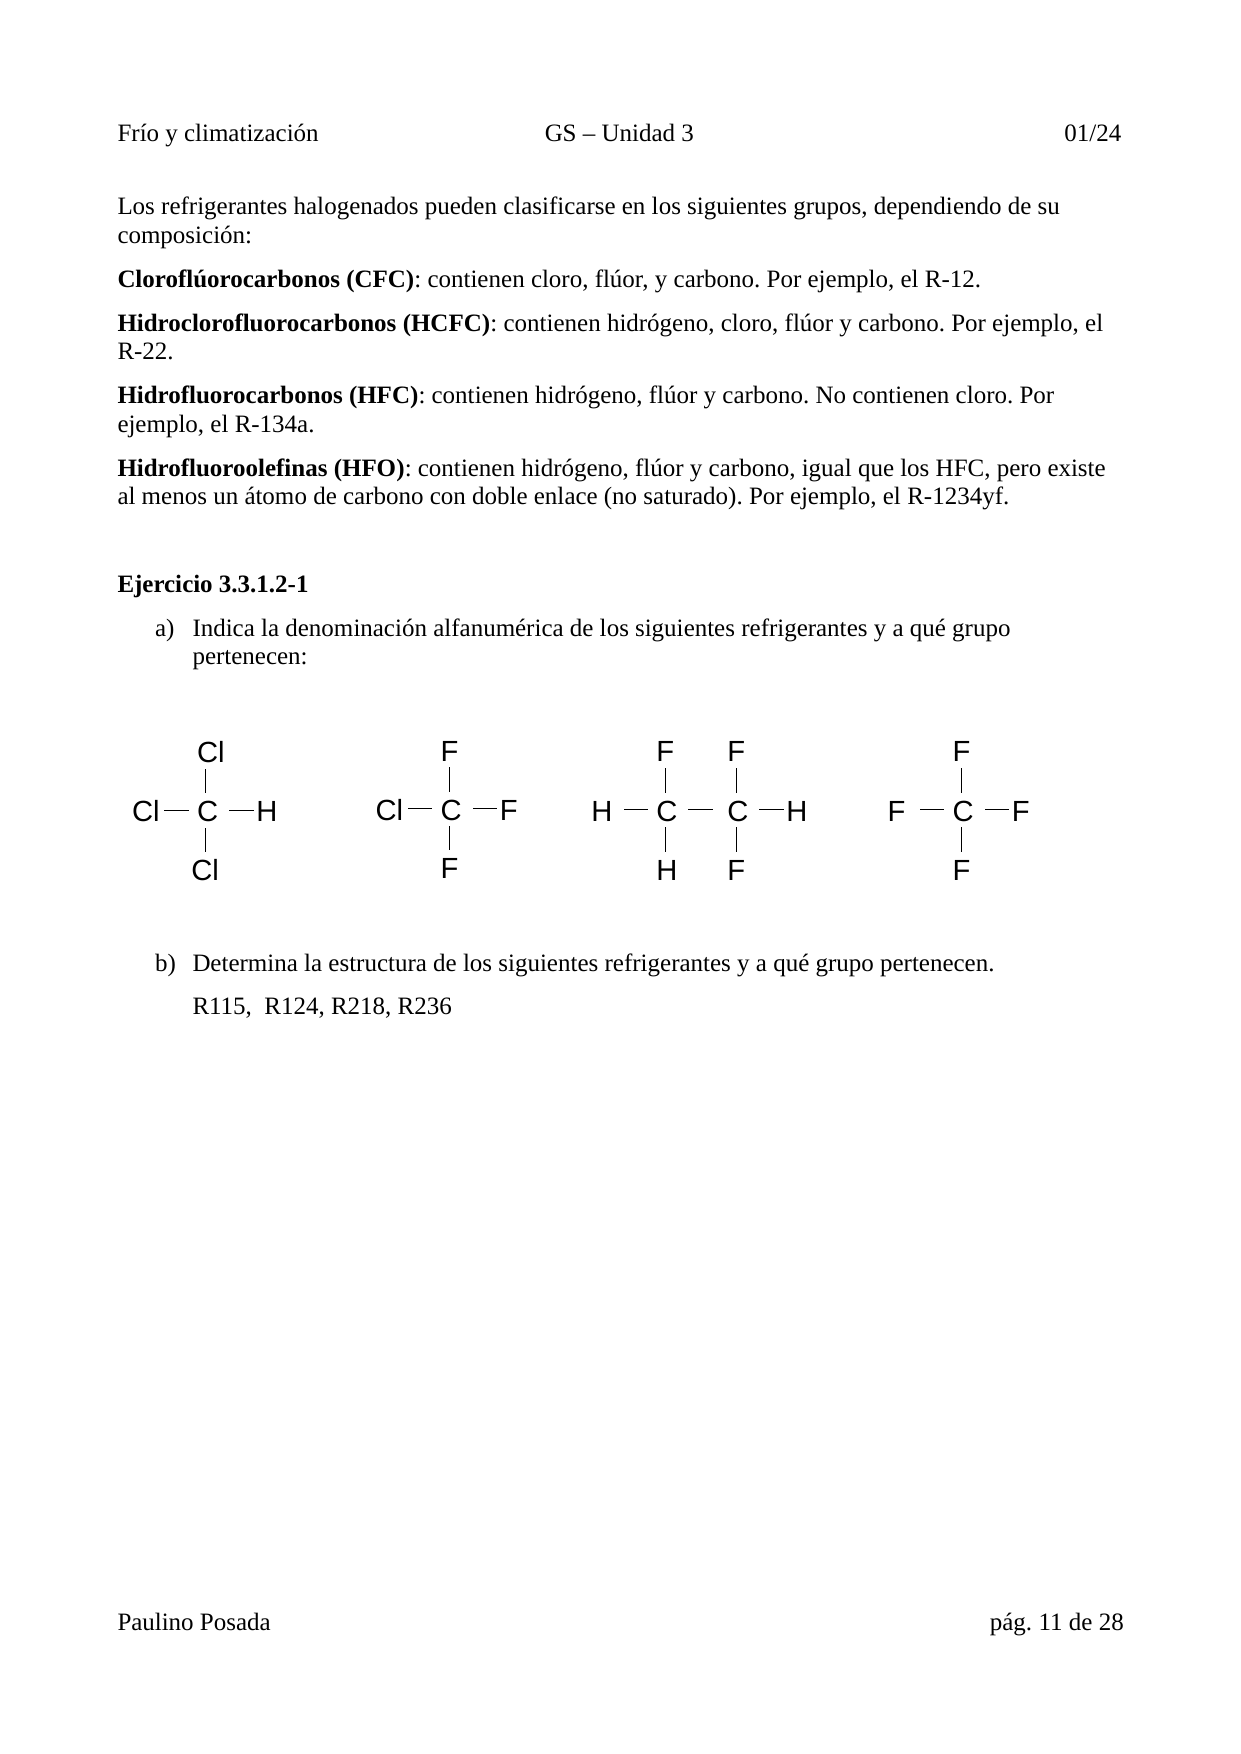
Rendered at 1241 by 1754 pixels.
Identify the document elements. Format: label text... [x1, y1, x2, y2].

text Hidrofluoroolefinas (HFO): contienen hidrógeno, flúor y carbono, igual que los HFC, pero existe al menos un átomo de carbono con doble enlace (no saturado). Por ejemplo, el R-1234yf. [117, 453, 1123, 510]
list R115, R124, R218, R236 [155, 991, 1123, 1020]
text Ejercicio 3.3.1.2-1 [117, 569, 1123, 598]
text Los refrigerantes halogenados pueden clasificarse en los siguientes grupos, dependiendo de su composición: [117, 191, 1123, 249]
list Determina la estructura de los siguientes refrigerantes y a qué grupo pertenecen. [155, 948, 1123, 976]
text Hidrofluorocarbonos (HFC): contienen hidrógeno, flúor y carbono. No contienen cloro. Por ejemplo, el R-134a. [117, 380, 1123, 438]
text Hidroclorofluorocarbonos (HCFC): contienen hidrógeno, cloro, flúor y carbono. Por ejemplo, el R-22. [117, 308, 1123, 365]
text Cloroflúorocarbonos (CFC): contienen cloro, flúor, y carbono. Por ejemplo, el R-12. [117, 264, 1123, 293]
list Indica la denominación alfanumérica de los siguientes refrigerantes y a qué grupo pertenecen: [155, 613, 1123, 670]
